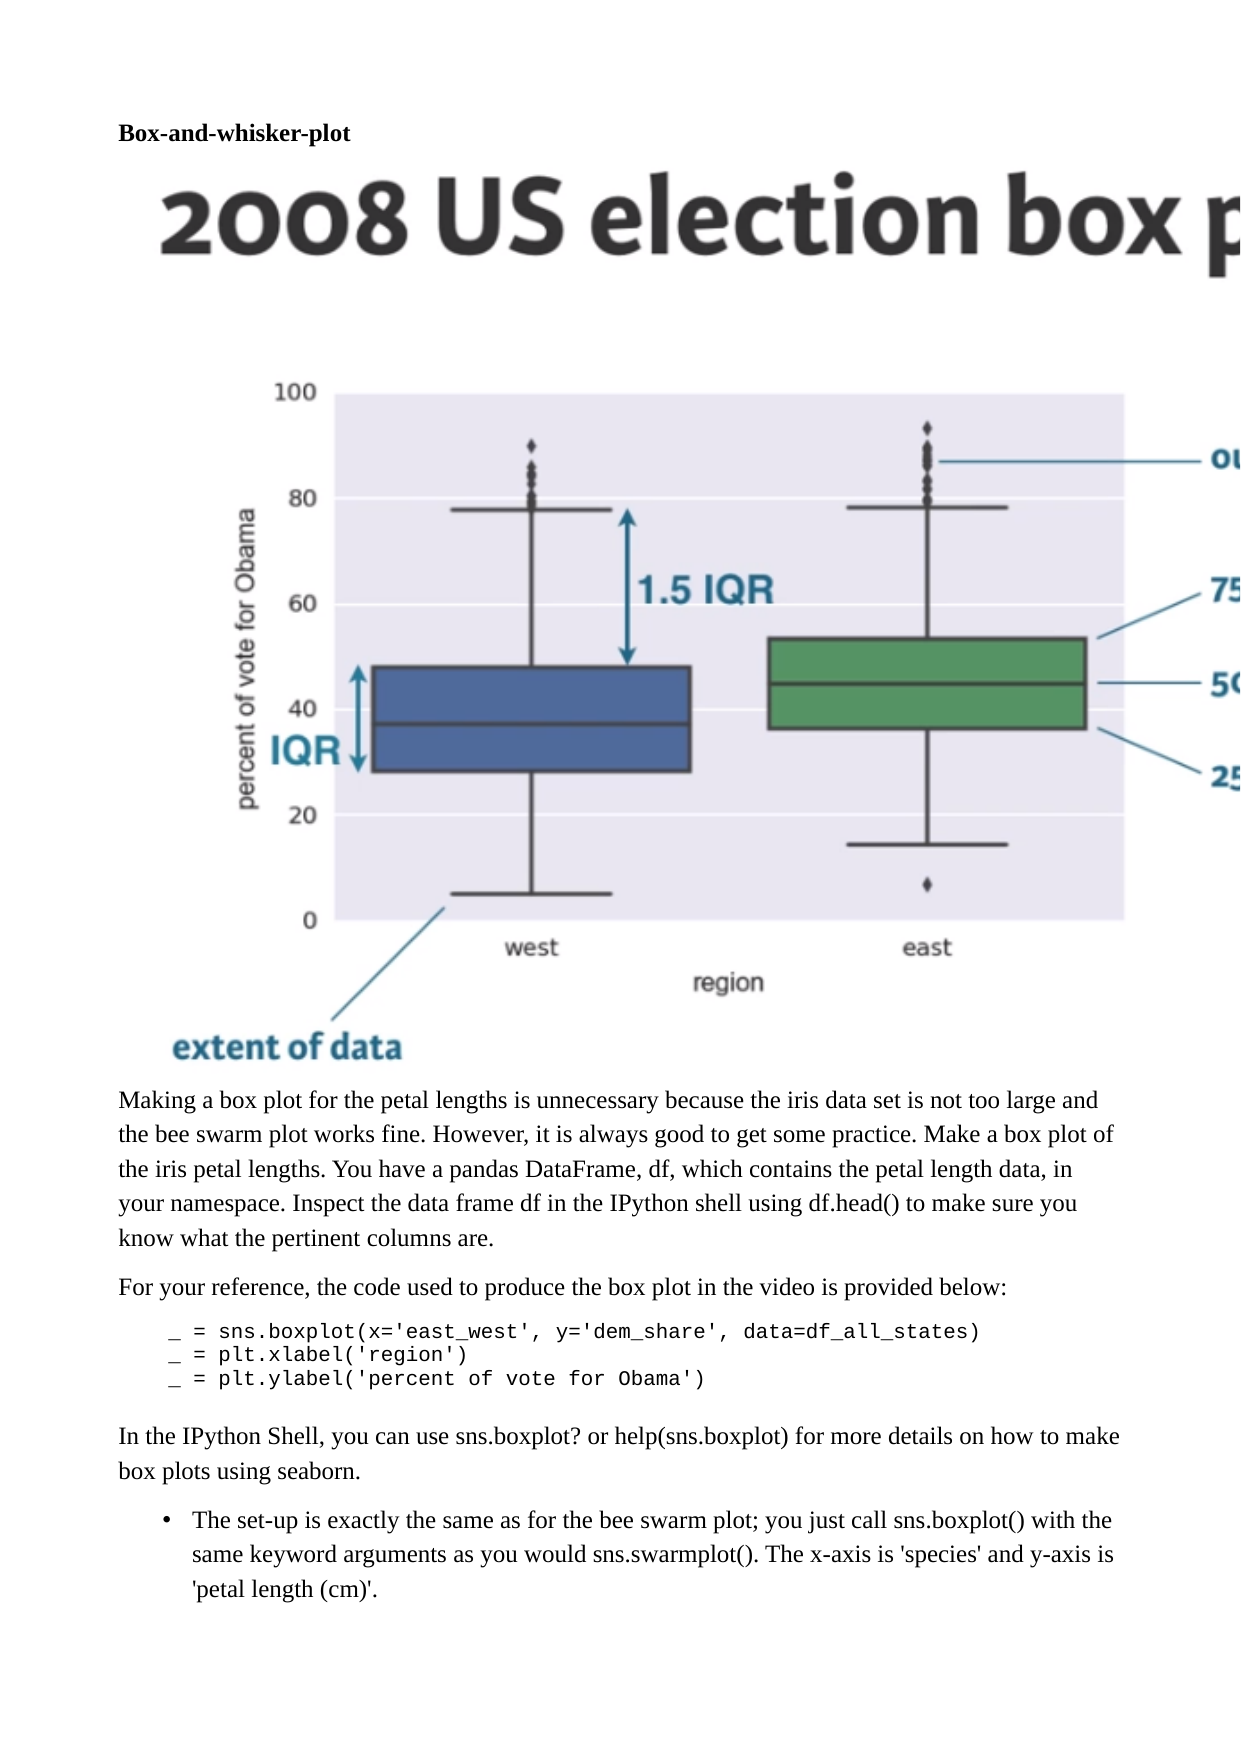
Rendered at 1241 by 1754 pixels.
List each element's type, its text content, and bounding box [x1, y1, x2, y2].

text _ = plt.xlabel('region') [118, 1344, 1122, 1368]
text _ = sns.boxplot(x='east_west', y='dem_share', data=df_all_states) [118, 1321, 1122, 1344]
text _ = plt.ylabel('percent of vote for Obama') [118, 1368, 1122, 1392]
subtitle Box-and-whisker-plot [118, 118, 1122, 147]
text Making a box plot for the petal lengths is unnecessary because the iris data set is not too large and the bee swarm plot works fine. However, it is always good to get some practice. Make a box plot of the iris petal lengths. You have a pandas DataFrame, df, which contains the petal length data, in your namespace. Inspect the data frame df in the IPython shell using df.head() to make sure you know what the pertinent columns are. [118, 1074, 1122, 1251]
text For your reference, the code used to produce the box plot in the video is provided below: [118, 1272, 1122, 1301]
picture [118, 159, 1241, 1074]
list The set-up is exactly the same as for the bee swarm plot; you just call sns.boxplot() with the same keyword arguments as you would sns.swarmplot(). The x-axis is 'species' and y-axis is 'petal length (cm)'. [162, 1505, 1122, 1602]
text In the IPython Shell, you can use sns.boxplot? or help(sns.boxplot) for more details on how to make box plots using seaborn. [118, 1421, 1122, 1484]
